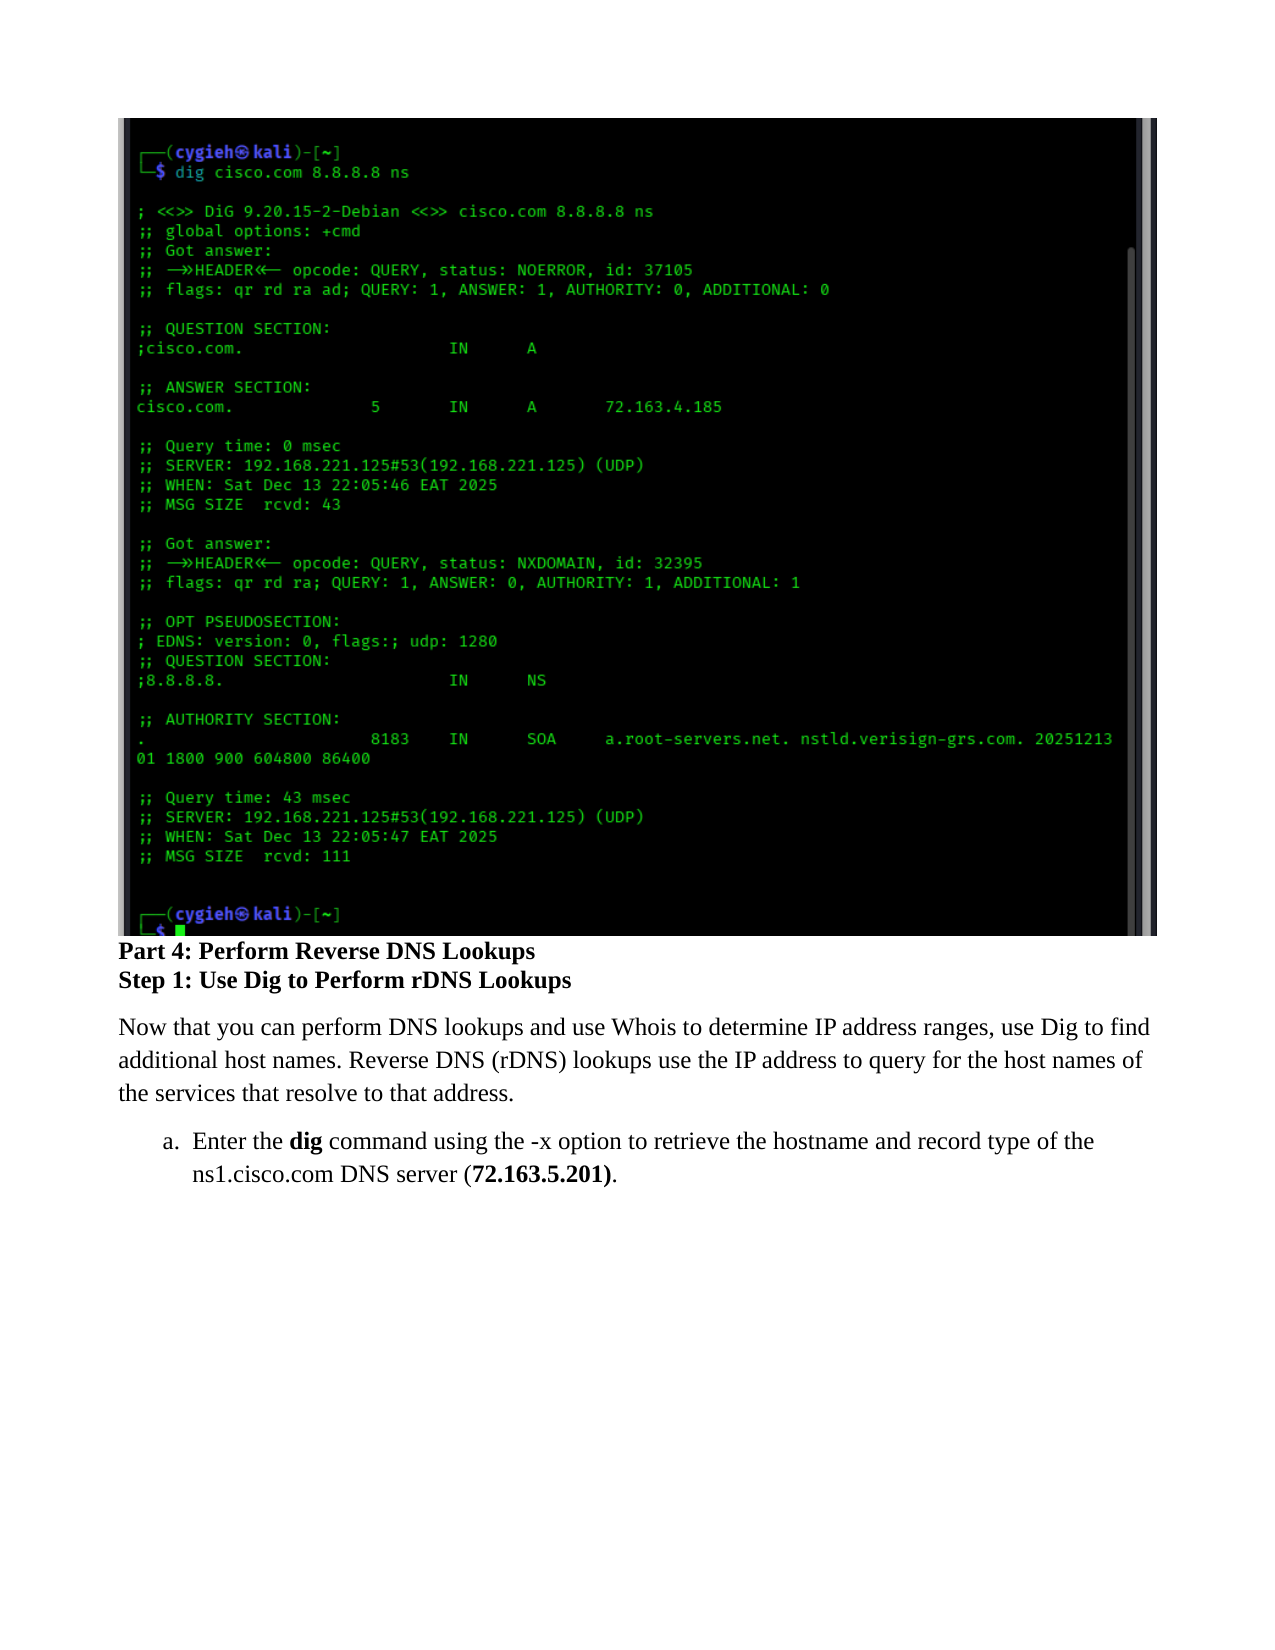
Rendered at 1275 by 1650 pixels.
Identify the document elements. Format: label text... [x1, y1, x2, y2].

list Enter the dig command using the -x option to retrieve the hostname and record type of the ns1.cisco.com DNS server (72.163.5.201). [162, 1126, 1157, 1188]
picture [118, 118, 1157, 936]
text Part 4: Perform Reverse DNS Lookups [118, 936, 1157, 965]
text Now that you can perform DNS lookups and use Whois to determine IP address ranges, use Dig to find additional host names. Reverse DNS (rDNS) lookups use the IP address to query for the host names of the services that resolve to that address. [118, 1012, 1157, 1107]
text Step 1: Use Dig to Perform rDNS Lookups [118, 965, 1157, 993]
